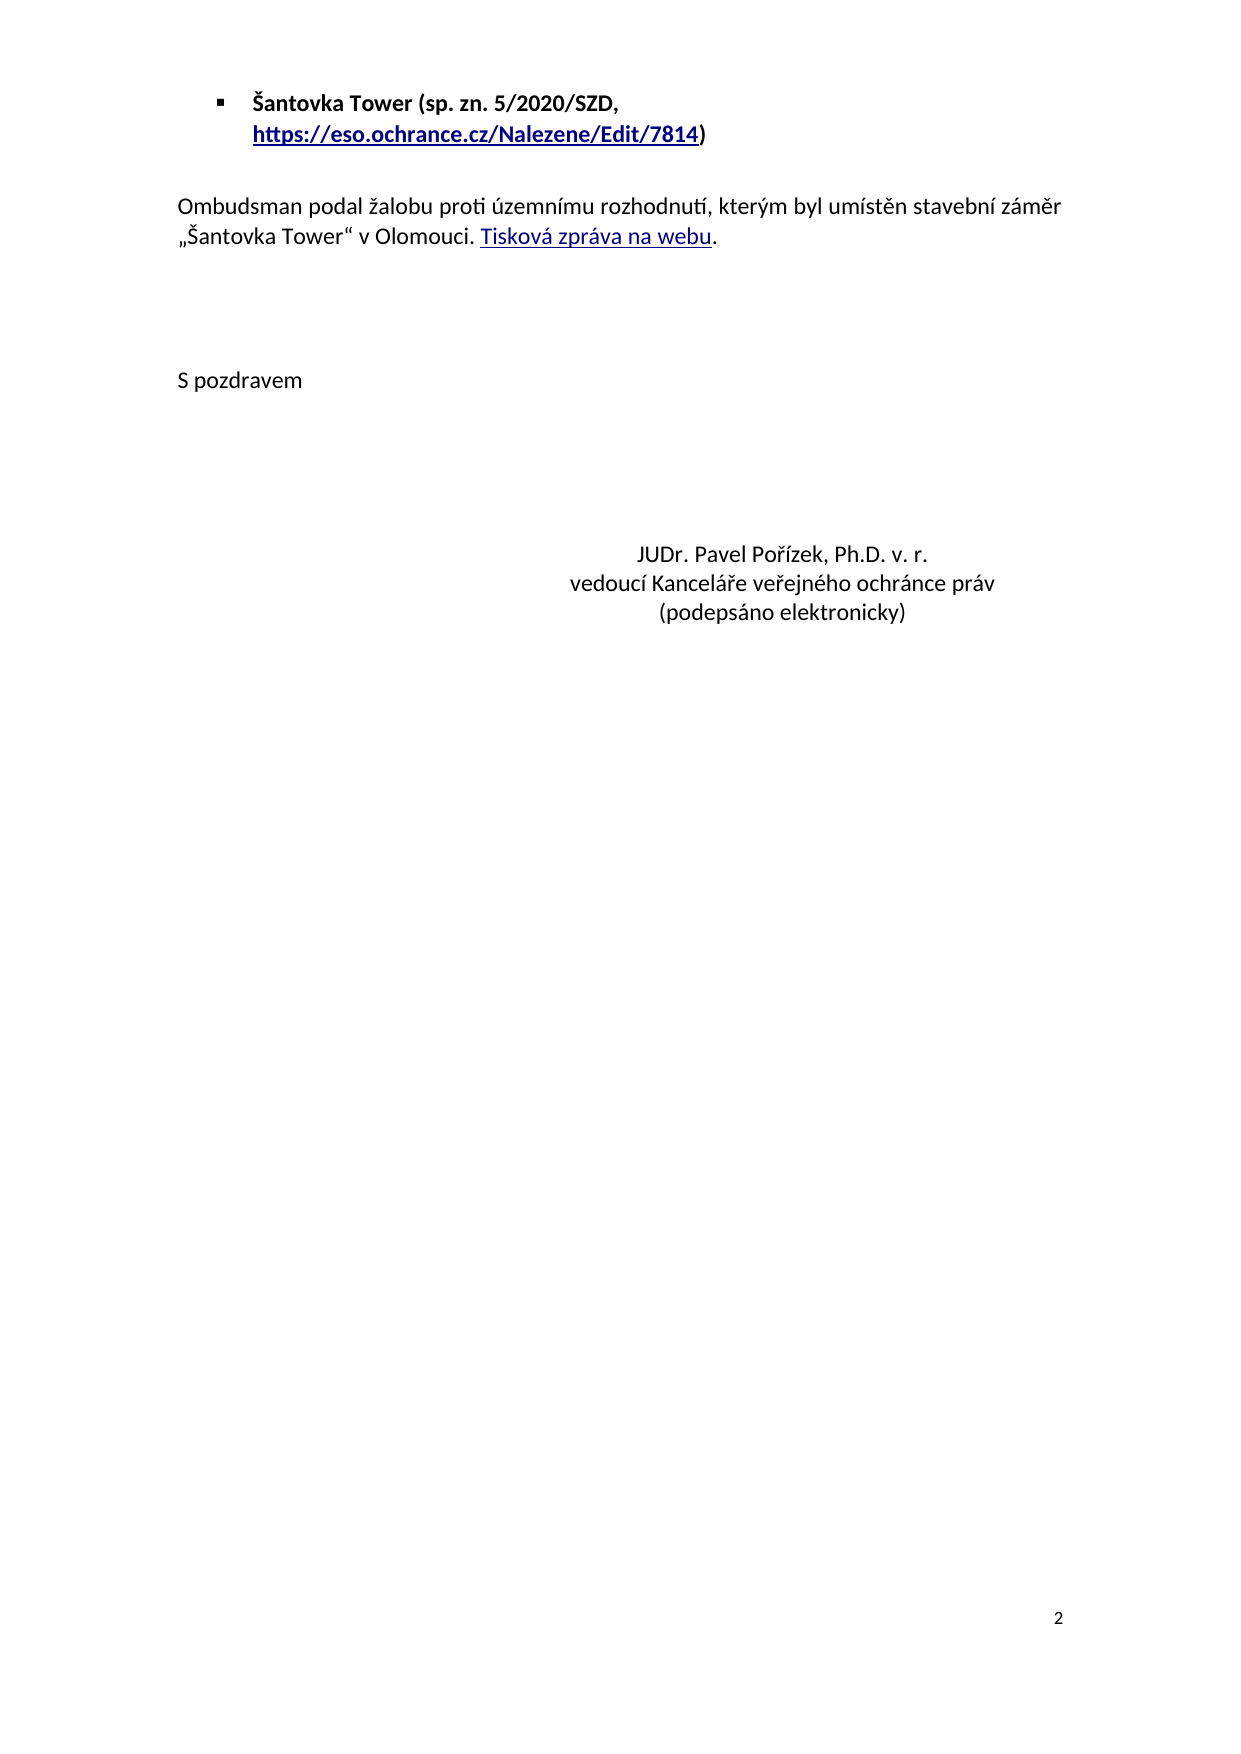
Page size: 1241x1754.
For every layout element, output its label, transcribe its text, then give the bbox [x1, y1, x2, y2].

text vedoucí Kanceláře veřejného ochránce práv [502, 568, 1063, 597]
text S pozdravem [177, 366, 1063, 395]
list Šantovka Tower (sp. zn. 5/2020/SZD, https://eso.ochrance.cz/Nalezene/Edit/7814) [215, 88, 1063, 148]
text Ombudsman podal žalobu proti územnímu rozhodnutí, kterým byl umístěn stavební záměr „Šantovka Tower“ v Olomouci. Tisková zpráva na webu. [177, 191, 1063, 251]
text (podepsáno elektronicky) [502, 597, 1063, 627]
text JUDr. Pavel Pořízek, Ph.D. v. r. [502, 539, 1063, 568]
